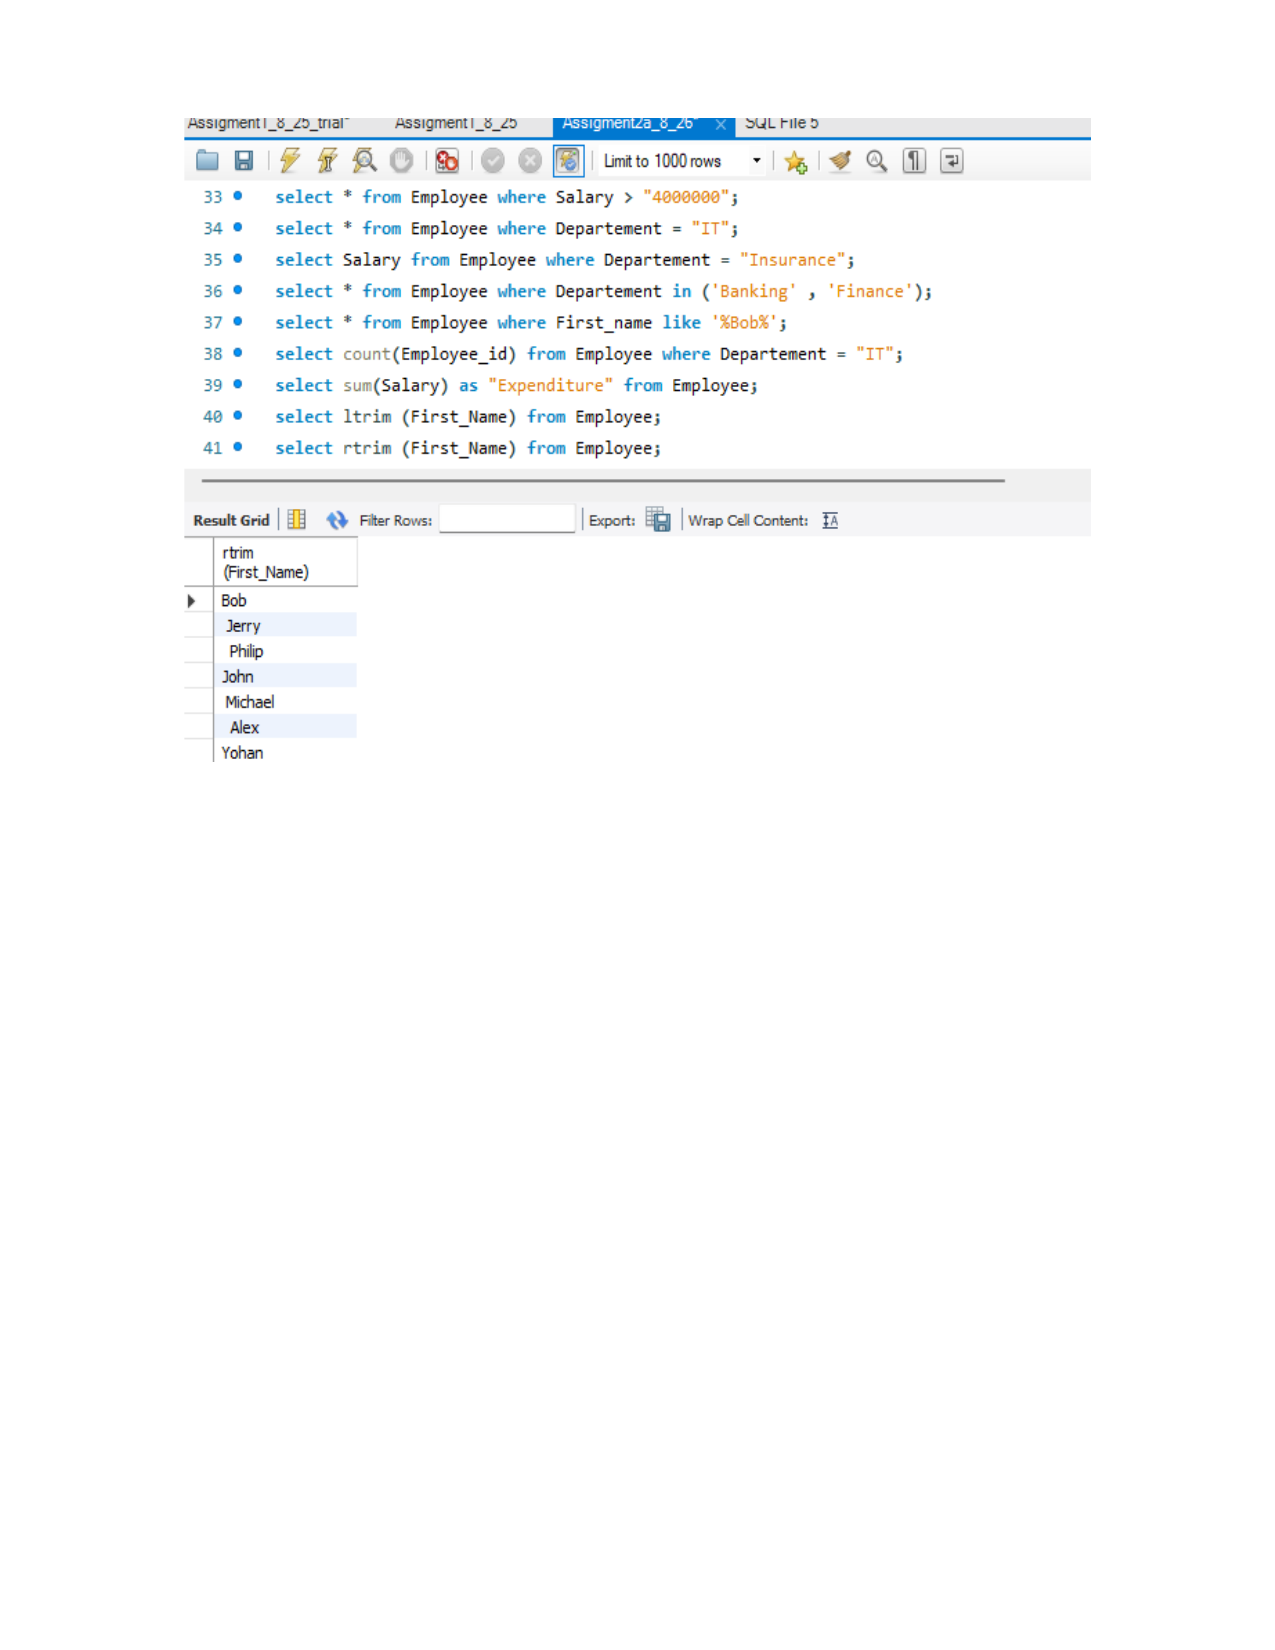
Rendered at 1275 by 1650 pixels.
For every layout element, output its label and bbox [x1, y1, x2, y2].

picture [184, 118, 1091, 762]
